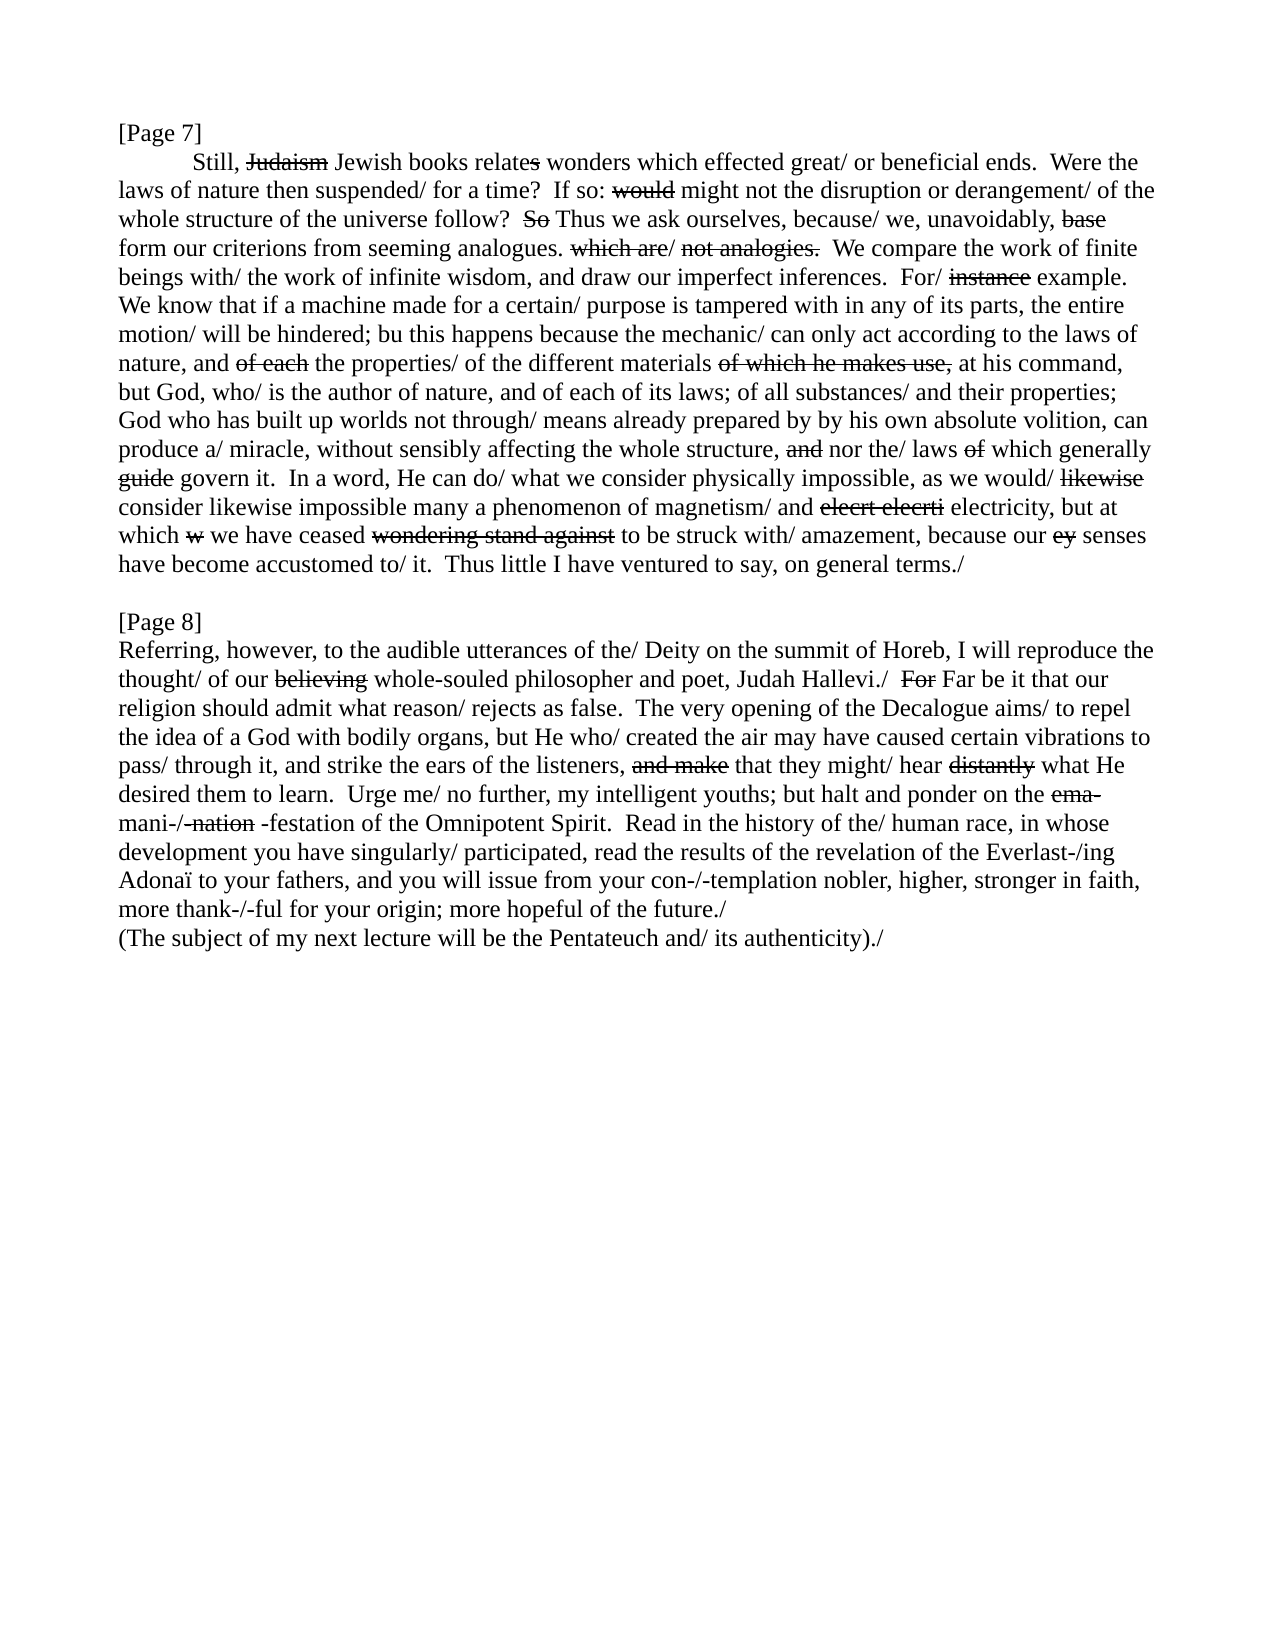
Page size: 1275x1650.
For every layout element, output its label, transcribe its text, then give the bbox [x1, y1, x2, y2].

text [Page 7] [118, 118, 1157, 147]
text [Page 8] [118, 607, 1157, 636]
text Referring, however, to the audible utterances of the/ Deity on the summit of Horeb, I will reproduce the thought/ of our believing whole-souled philosopher and poet, Judah Hallevi./ For Far be it that our religion should admit what reason/ rejects as false. The very opening of the Decalogue aims/ to repel the idea of a God with bodily organs, but He who/ created the air may have caused certain vibrations to pass/ through it, and strike the ears of the listeners, and make that they might/ hear distantly what He desired them to learn. Urge me/ no further, my intelligent youths; but halt and ponder on the ema- mani-/-nation -festation of the Omnipotent Spirit. Read in the history of the/ human race, in whose development you have singularly/ participated, read the results of the revelation of the Everlast-/ing Adonaï to your fathers, and you will issue from your con-/-templation nobler, higher, stronger in faith, more thank-/-ful for your origin; more hopeful of the future./ [118, 636, 1157, 923]
text Still, Judaism Jewish books relates wonders which effected great/ or beneficial ends. Were the laws of nature then suspended/ for a time? If so: would might not the disruption or derangement/ of the whole structure of the universe follow? So Thus we ask ourselves, because/ we, unavoidably, base form our criterions from seeming analogues. which are/ not analogies. We compare the work of finite beings with/ the work of infinite wisdom, and draw our imperfect inferences. For/ instance example. We know that if a machine made for a certain/ purpose is tampered with in any of its parts, the entire motion/ will be hindered; bu this happens because the mechanic/ can only act according to the laws of nature, and of each the properties/ of the different materials of which he makes use, at his command, but God, who/ is the author of nature, and of each of its laws; of all substances/ and their properties; God who has built up worlds not through/ means already prepared by by his own absolute volition, can produce a/ miracle, without sensibly affecting the whole structure, and nor the/ laws of which generally guide govern it. In a word, He can do/ what we consider physically impossible, as we would/ likewise consider likewise impossible many a phenomenon of magnetism/ and elecrt elecrti electricity, but at which w we have ceased wondering stand against to be struck with/ amazement, because our ey senses have become accustomed to/ it. Thus little I have ventured to say, on general terms./ [118, 147, 1157, 578]
text (The subject of my next lecture will be the Pentateuch and/ its authenticity)./ [118, 923, 1157, 952]
